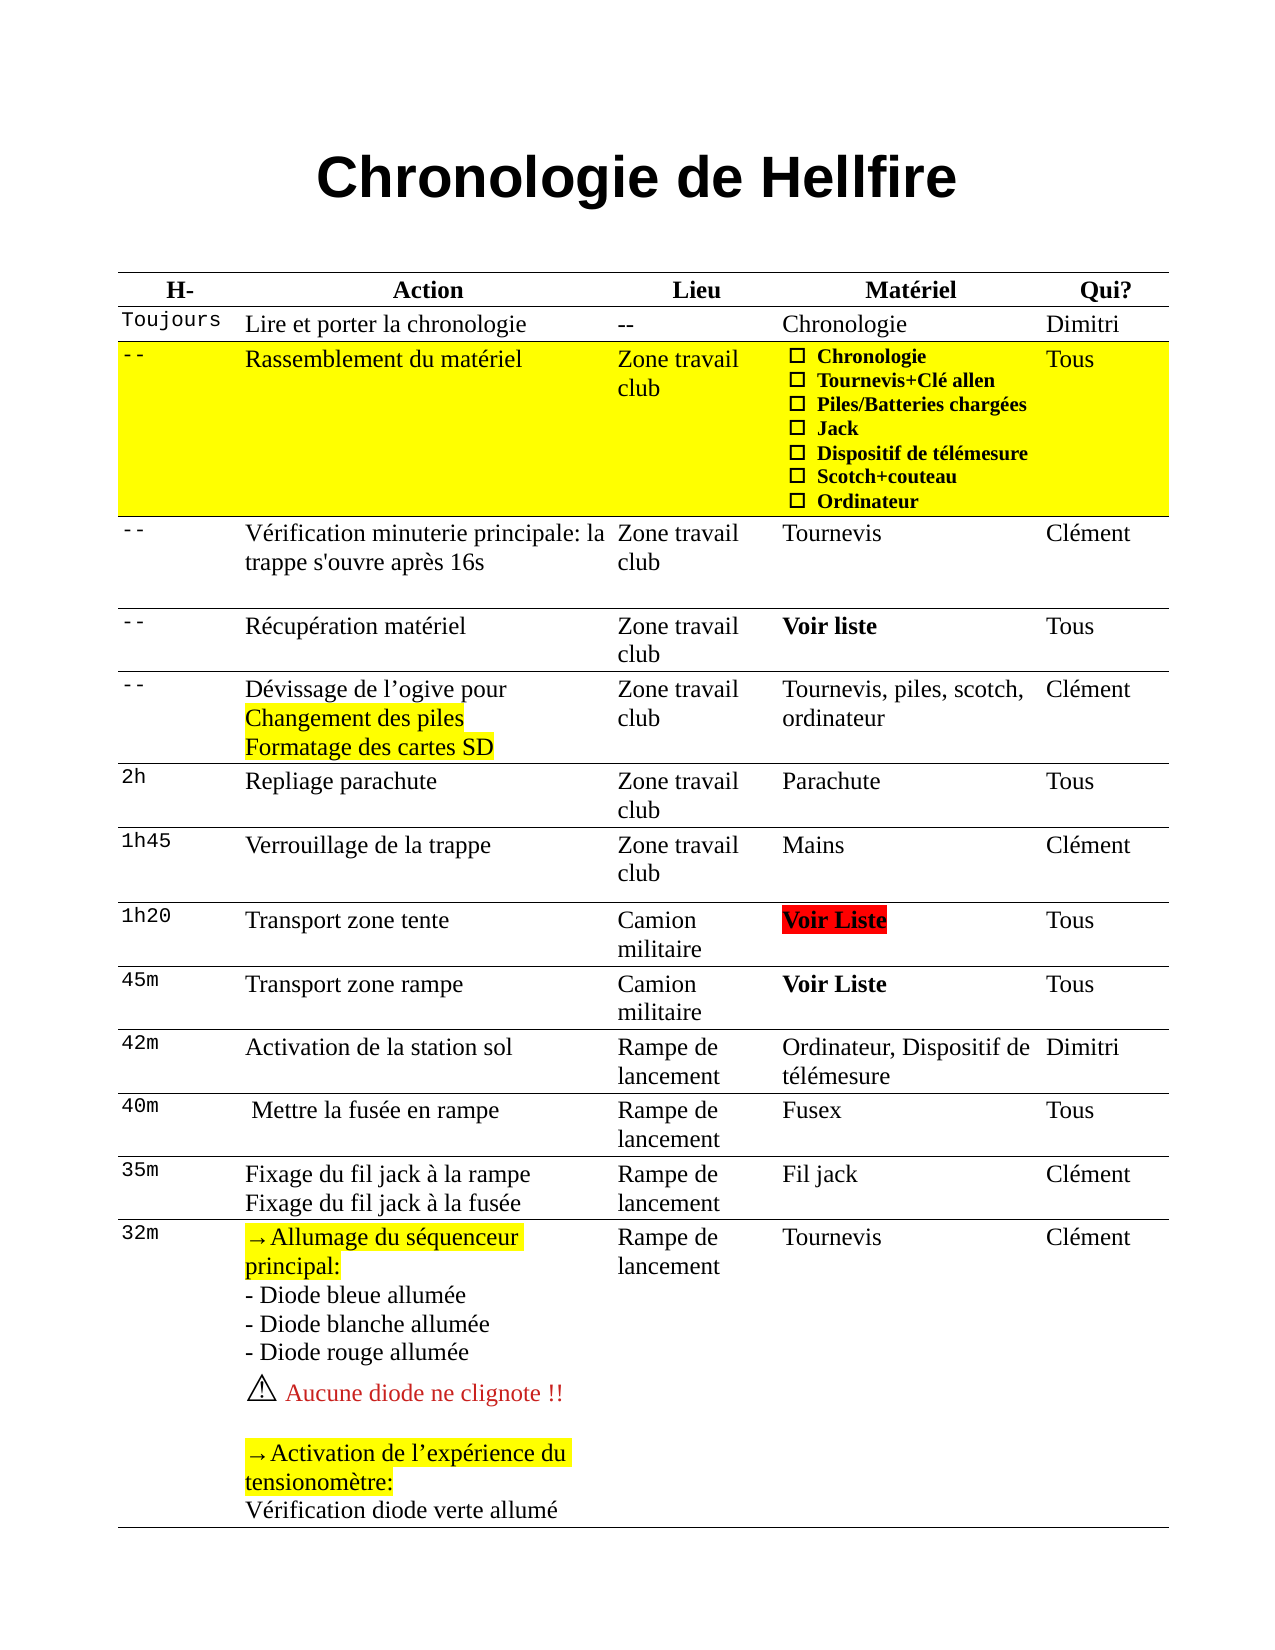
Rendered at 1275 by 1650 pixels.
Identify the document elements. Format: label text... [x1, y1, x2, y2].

table_cell Lire et porter la chronologie [242, 307, 614, 341]
table_cell Voir Liste [779, 967, 1043, 1029]
table_cell Transport zone tente [242, 903, 614, 966]
table_cell 40m [118, 1094, 242, 1156]
table_cell Clément [1043, 1220, 1169, 1527]
table_cell Fixage du fil jack à la rampe Fixage du fil jack à la fusée [242, 1157, 614, 1219]
table_cell Dimitri [1043, 307, 1169, 341]
table_cell Rampe de lancement [614, 1094, 779, 1156]
table_header Qui? [1043, 273, 1169, 306]
table_cell Zone travail club [614, 672, 779, 763]
table_cell Tous [1043, 967, 1169, 1029]
table_cell Tournevis [779, 517, 1043, 608]
table_cell -- [118, 342, 242, 516]
table_cell Tous [1043, 1094, 1169, 1156]
table_cell Voir Liste [779, 903, 1043, 966]
table_cell Tournevis, piles, scotch, ordinateur [779, 672, 1043, 763]
table_header Action [242, 273, 614, 306]
table_cell Clément [1043, 672, 1169, 763]
title Chronologie de Hellfire [118, 143, 1157, 210]
table_cell Tous [1043, 342, 1169, 516]
table_cell Vérification minuterie principale: la trappe s'ouvre après 16s [242, 517, 614, 608]
table_cell Fil jack [779, 1157, 1043, 1219]
table_cell Fusex [779, 1094, 1043, 1156]
table_cell Rampe de lancement [614, 1030, 779, 1092]
table_cell -- [118, 517, 242, 608]
table_cell Verrouillage de la trappe [242, 828, 614, 902]
table_cell Camion militaire [614, 903, 779, 966]
table_cell 1h20 [118, 903, 242, 966]
table_cell -- [614, 307, 779, 341]
table_cell Camion militaire [614, 967, 779, 1029]
table_cell Tournevis [779, 1220, 1043, 1527]
table_cell Clément [1043, 828, 1169, 902]
table_header Lieu [614, 273, 779, 306]
table_cell Dimitri [1043, 1030, 1169, 1092]
table_cell Repliage parachute [242, 764, 614, 827]
table_cell Zone travail club [614, 609, 779, 671]
table_cell 45m [118, 967, 242, 1029]
table_cell 1h45 [118, 828, 242, 902]
table_cell Zone travail club [614, 764, 779, 827]
table_cell 32m [118, 1220, 242, 1527]
table_cell 35m [118, 1157, 242, 1219]
table_cell Mettre la fusée en rampe [242, 1094, 614, 1156]
table_cell 42m [118, 1030, 242, 1092]
table_cell Tous [1043, 764, 1169, 827]
table_cell Zone travail club [614, 517, 779, 608]
table_cell Rassemblement du matériel [242, 342, 614, 516]
table_cell Rampe de lancement [614, 1157, 779, 1219]
table_cell Chronologie Tournevis+Clé allen Piles/Batteries chargées Jack Dispositif de télémesure Scotch+couteau Ordinateur [779, 342, 1043, 516]
table_cell Rampe de lancement [614, 1220, 779, 1527]
table_cell Clément [1043, 1157, 1169, 1219]
table_header Matériel [779, 273, 1043, 306]
table_cell Clément [1043, 517, 1169, 608]
table_cell Toujours [118, 307, 242, 341]
table_cell Dévissage de l’ogive pour Changement des piles Formatage des cartes SD [242, 672, 614, 763]
table_cell Zone travail club [614, 828, 779, 902]
table_cell →Allumage du séquenceur principal: - Diode bleue allumée - Diode blanche allumée - Diode rouge allumée ⚠️ Aucune diode ne clignote !! →Activation de l’expérience du tensionomètre: Vérification diode verte allumé [242, 1220, 614, 1527]
table_cell -- [118, 609, 242, 671]
table_cell Mains [779, 828, 1043, 902]
table_header H- [118, 273, 242, 306]
table_cell Voir liste [779, 609, 1043, 671]
table_cell Activation de la station sol [242, 1030, 614, 1092]
table_cell Tous [1043, 903, 1169, 966]
table_cell Zone travail club [614, 342, 779, 516]
table_cell 2h [118, 764, 242, 827]
table_cell -- [118, 672, 242, 763]
table_cell Tous [1043, 609, 1169, 671]
table_cell Chronologie [779, 307, 1043, 341]
table_cell Transport zone rampe [242, 967, 614, 1029]
table_cell Parachute [779, 764, 1043, 827]
table_cell Ordinateur, Dispositif de télémesure [779, 1030, 1043, 1092]
table_cell Récupération matériel [242, 609, 614, 671]
